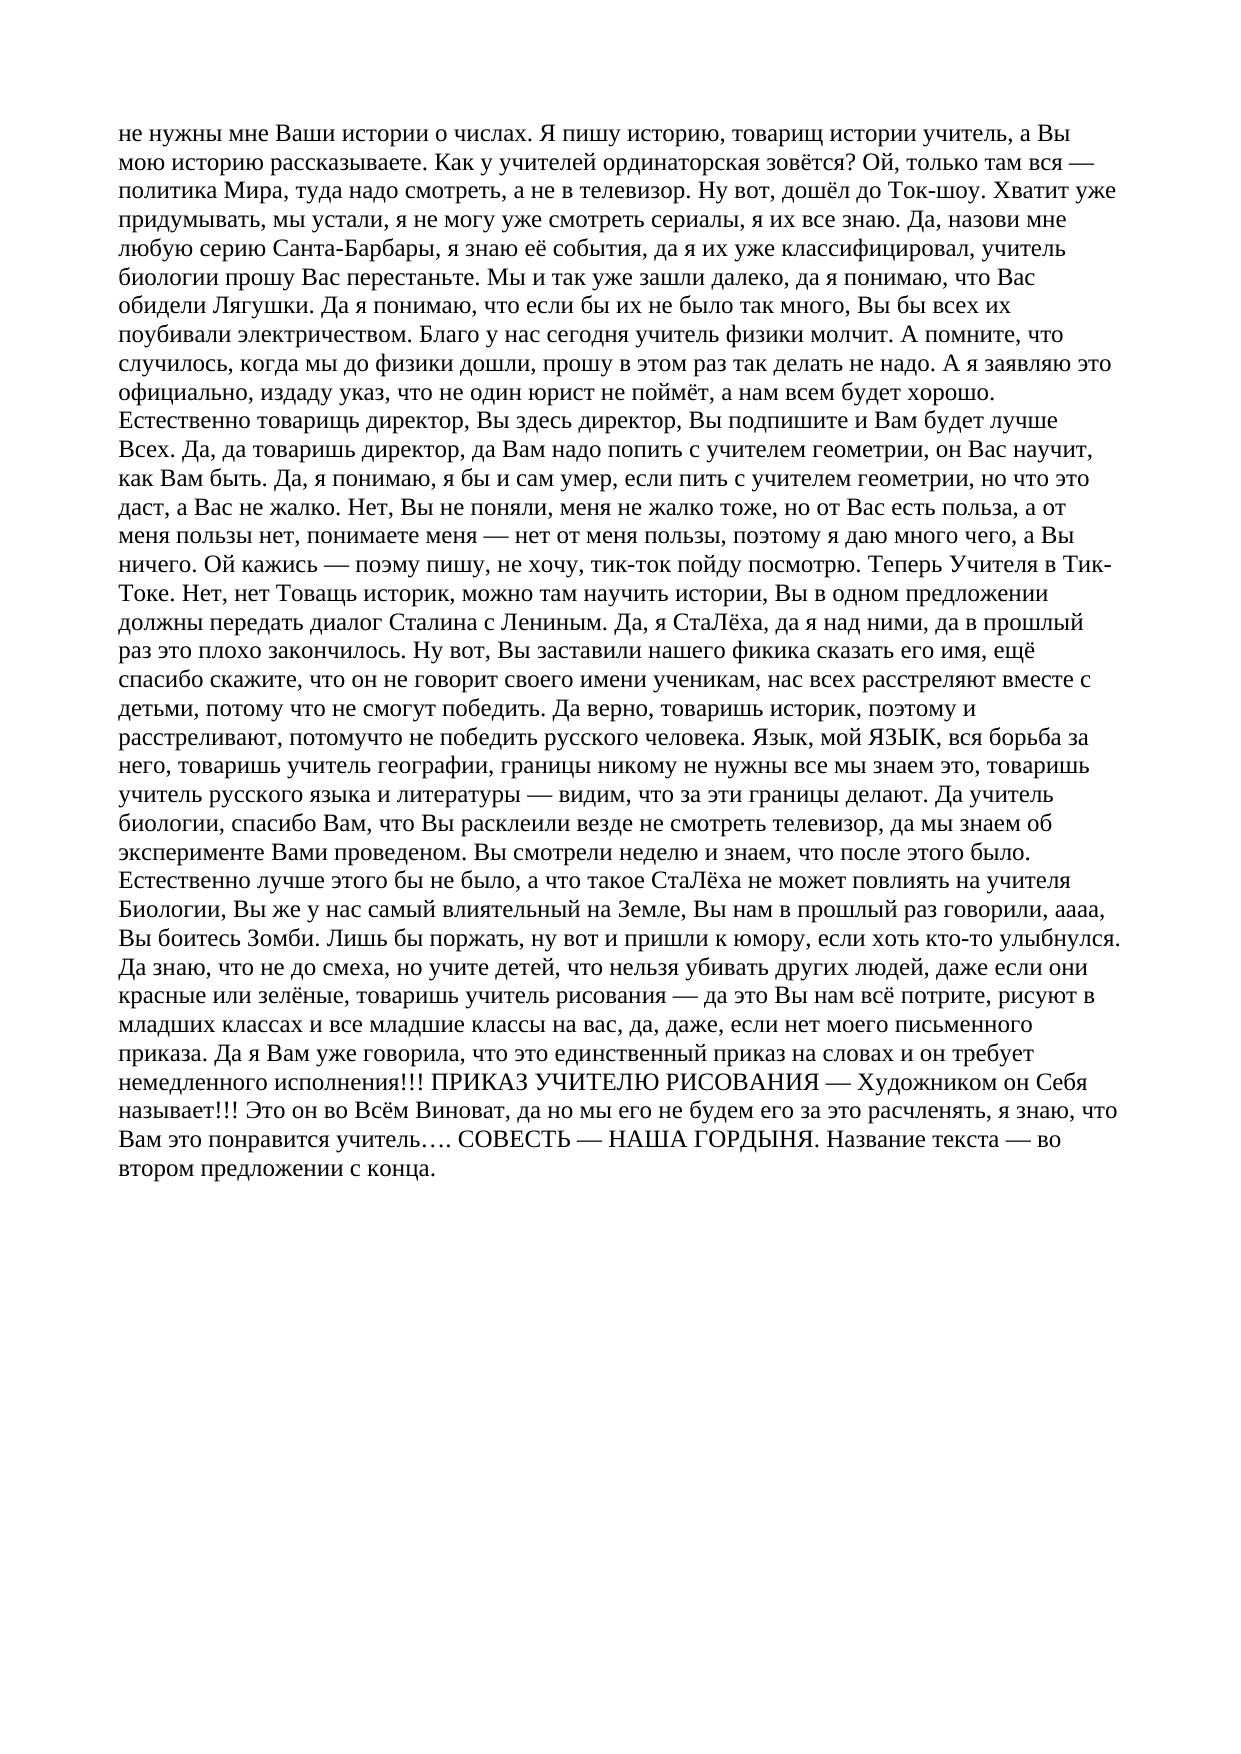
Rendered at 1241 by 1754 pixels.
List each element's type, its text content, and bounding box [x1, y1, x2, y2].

text не нужны мне Ваши истории о числах. Я пишу историю, товарищ истории учитель, а Вы мою историю рассказываете. Как у учителей ординаторская зовётся? Ой, только там вся — политика Мира, туда надо смотреть, а не в телевизор. Ну вот, дошёл до Ток-шоу. Хватит уже придумывать, мы устали, я не могу уже смотреть сериалы, я их все знаю. Да, назови мне любую серию Санта-Барбары, я знаю её события, да я их уже классифицировал, учитель биологии прошу Вас перестаньте. Мы и так уже зашли далеко, да я понимаю, что Вас обидели Лягушки. Да я понимаю, что если бы их не было так много, Вы бы всех их поубивали электричеством. Благо у нас сегодня учитель физики молчит. А помните, что случилось, когда мы до физики дошли, прошу в этом раз так делать не надо. А я заявляю это официально, издаду указ, что не один юрист не поймёт, а нам всем будет хорошо. Естественно товарищь директор, Вы здесь директор, Вы подпишите и Вам будет лучше Всех. Да, да товаришь директор, да Вам надо попить с учителем геометрии, он Вас научит, как Вам быть. Да, я понимаю, я бы и сам умер, если пить с учителем геометрии, но что это даст, а Вас не жалко. Нет, Вы не поняли, меня не жалко тоже, но от Вас есть польза, а от меня пользы нет, понимаете меня — нет от меня пользы, поэтому я даю много чего, а Вы ничего. Ой кажись — поэму пишу, не хочу, тик-ток пойду посмотрю. Теперь Учителя в Тик-Токе. Нет, нет Товащь историк, можно там научить истории, Вы в одном предложении должны передать диалог Сталина с Лениным. Да, я СтаЛёха, да я над ними, да в прошлый раз это плохо закончилось. Ну вот, Вы заставили нашего фикика сказать его имя, ещё спасибо скажите, что он не говорит своего имени ученикам, нас всех расстреляют вместе с детьми, потому что не смогут победить. Да верно, товаришь историк, поэтому и расстреливают, потомучто не победить русского человека. Язык, мой ЯЗЫК, вся борьба за него, товаришь учитель географии, границы никому не нужны все мы знаем это, товаришь учитель русского языка и литературы — видим, что за эти границы делают. Да учитель биологии, спасибо Вам, что Вы расклеили везде не смотреть телевизор, да мы знаем об эксперименте Вами проведеном. Вы смотрели неделю и знаем, что после этого было. Естественно лучше этого бы не было, а что такое СтаЛёха не может повлиять на учителя Биологии, Вы же у нас самый влиятельный на Земле, Вы нам в прошлый раз говорили, аааа, Вы боитесь Зомби. Лишь бы поржать, ну вот и пришли к юмору, если хоть кто-то улыбнулся. Да знаю, что не до смеха, но учите детей, что нельзя убивать других людей, даже если они красные или зелёные, товаришь учитель рисования — да это Вы нам всё потрите, рисуют в младших классах и все младшие классы на вас, да, даже, если нет моего письменного приказа. Да я Вам уже говорила, что это единственный приказ на словах и он требует немедленного исполнения!!! ПРИКАЗ УЧИТЕЛЮ РИСОВАНИЯ — Художником он Себя называет!!! Это он во Всём Виноват, да но мы его не будем его за это расчленять, я знаю, что Вам это понравится учитель…. СОВЕСТЬ — НАША ГОРДЫНЯ. Название текста — во втором предложении с конца. [118, 118, 1122, 1182]
